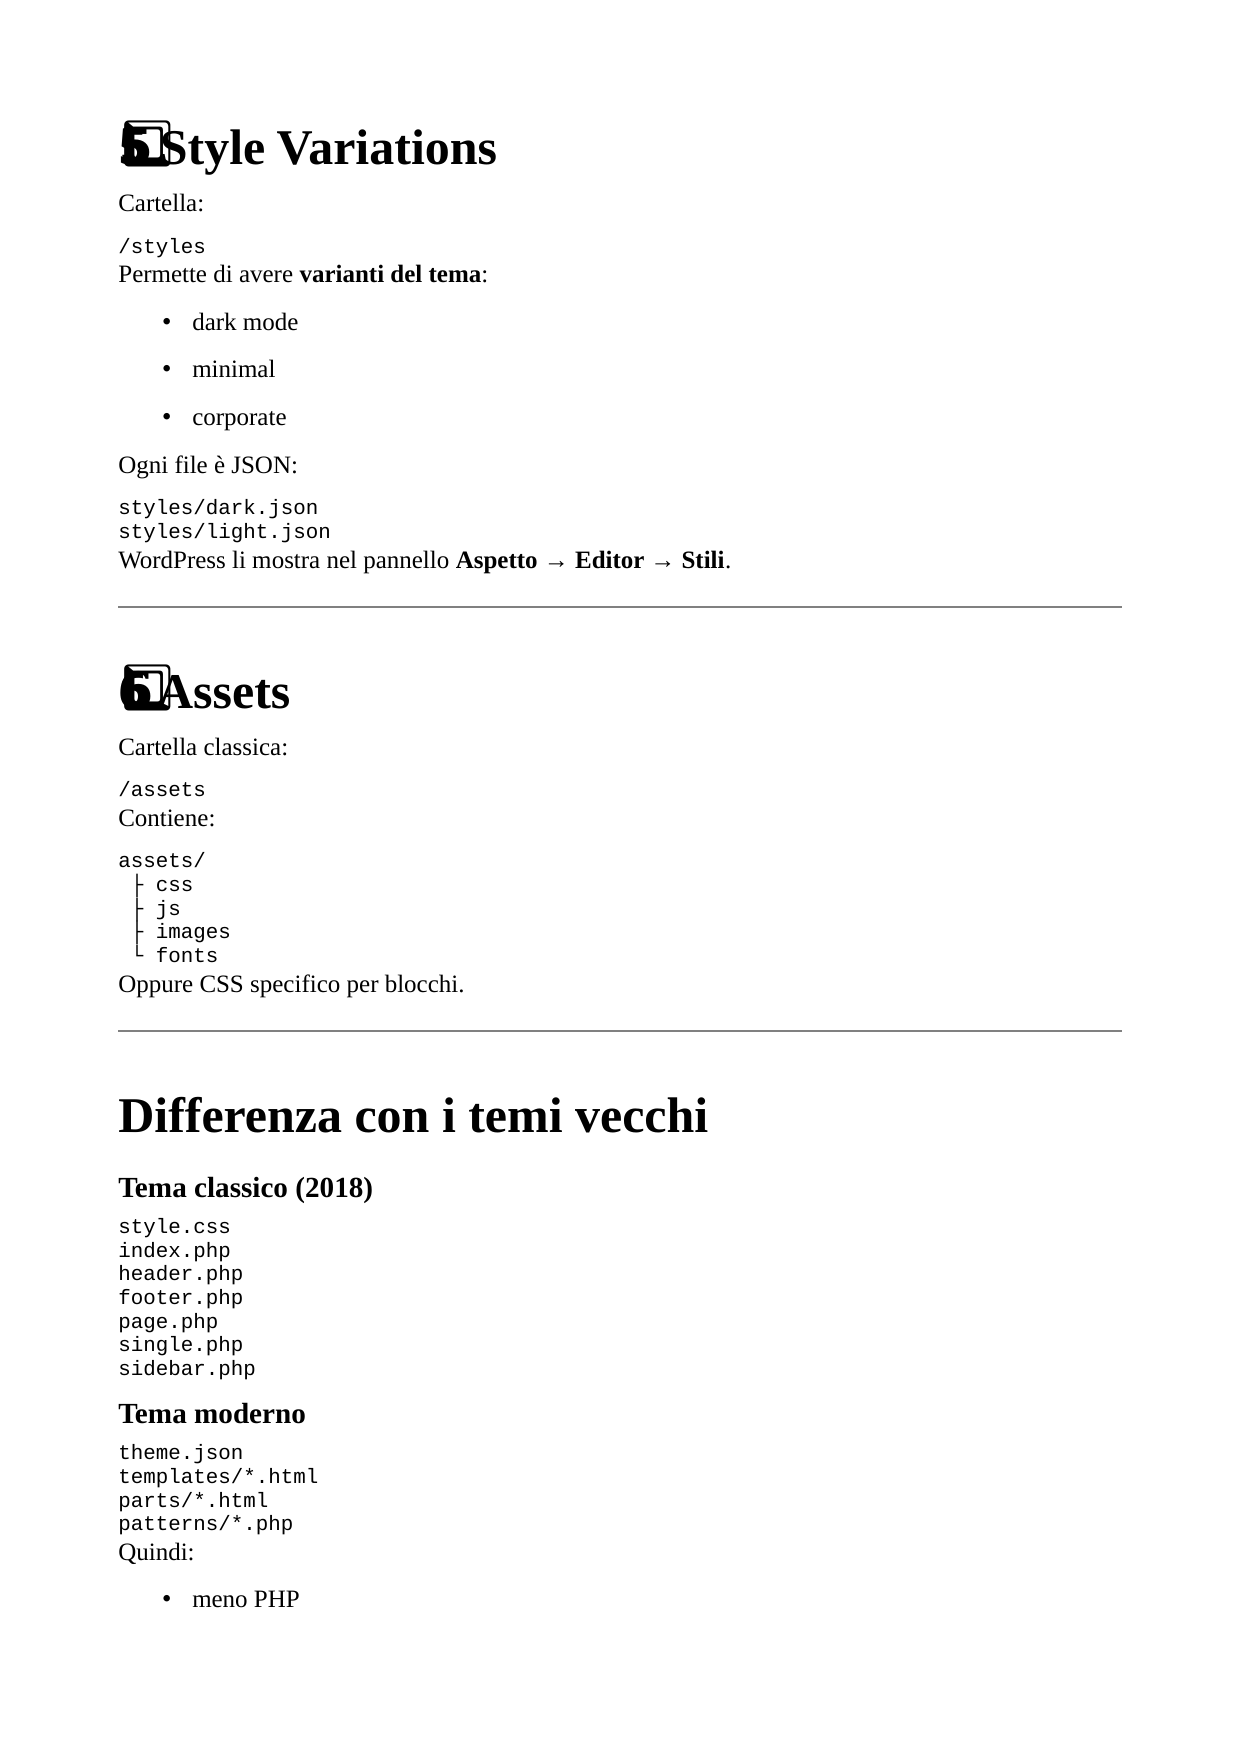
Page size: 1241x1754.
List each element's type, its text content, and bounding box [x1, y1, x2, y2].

text sidebar.php [118, 1358, 1122, 1382]
text Ogni file è JSON: [118, 450, 1122, 478]
list dark mode [162, 307, 1122, 336]
text header.php [118, 1263, 1122, 1287]
subtitle 6️⃣ Assets [118, 662, 1122, 719]
text theme.json [118, 1442, 1122, 1466]
subtitle Differenza con i temi vecchi [118, 1086, 1122, 1143]
list minimal [162, 354, 1122, 383]
text Contiene: [118, 803, 1122, 832]
list corporate [162, 402, 1122, 431]
text page.php [118, 1311, 1122, 1334]
text ├ css [118, 874, 1122, 898]
text Quindi: [118, 1537, 1122, 1566]
text Oppure CSS specifico per blocchi. [118, 969, 1122, 997]
text Permette di avere varianti del tema: [118, 259, 1122, 288]
subtitle Tema moderno [118, 1396, 1122, 1430]
text /assets [118, 779, 1122, 803]
text assets/ [118, 850, 1122, 874]
text parts/*.html [118, 1489, 1122, 1513]
text ├ js [118, 898, 136, 921]
subtitle Tema classico (2018) [118, 1170, 1122, 1204]
text single.php [118, 1334, 1122, 1358]
text footer.php [118, 1287, 1122, 1311]
text ├ images [118, 921, 1122, 945]
text WordPress li mostra nel pannello Aspetto → Editor → Stili. [118, 545, 1122, 573]
subtitle 5️⃣ Style Variations [118, 118, 1122, 176]
text styles/dark.json [118, 497, 1122, 521]
text styles/light.json [118, 521, 1122, 545]
text templates/*.html [118, 1466, 1122, 1489]
text Cartella: [118, 188, 1122, 217]
text └ fonts [118, 945, 1122, 969]
text /styles [118, 236, 1122, 259]
text ├ js [137, 898, 1122, 921]
text Cartella classica: [118, 732, 1122, 760]
list meno PHP [162, 1584, 1122, 1613]
text patterns/*.php [118, 1513, 1122, 1537]
text style.css [118, 1216, 1122, 1240]
text index.php [118, 1240, 1122, 1263]
